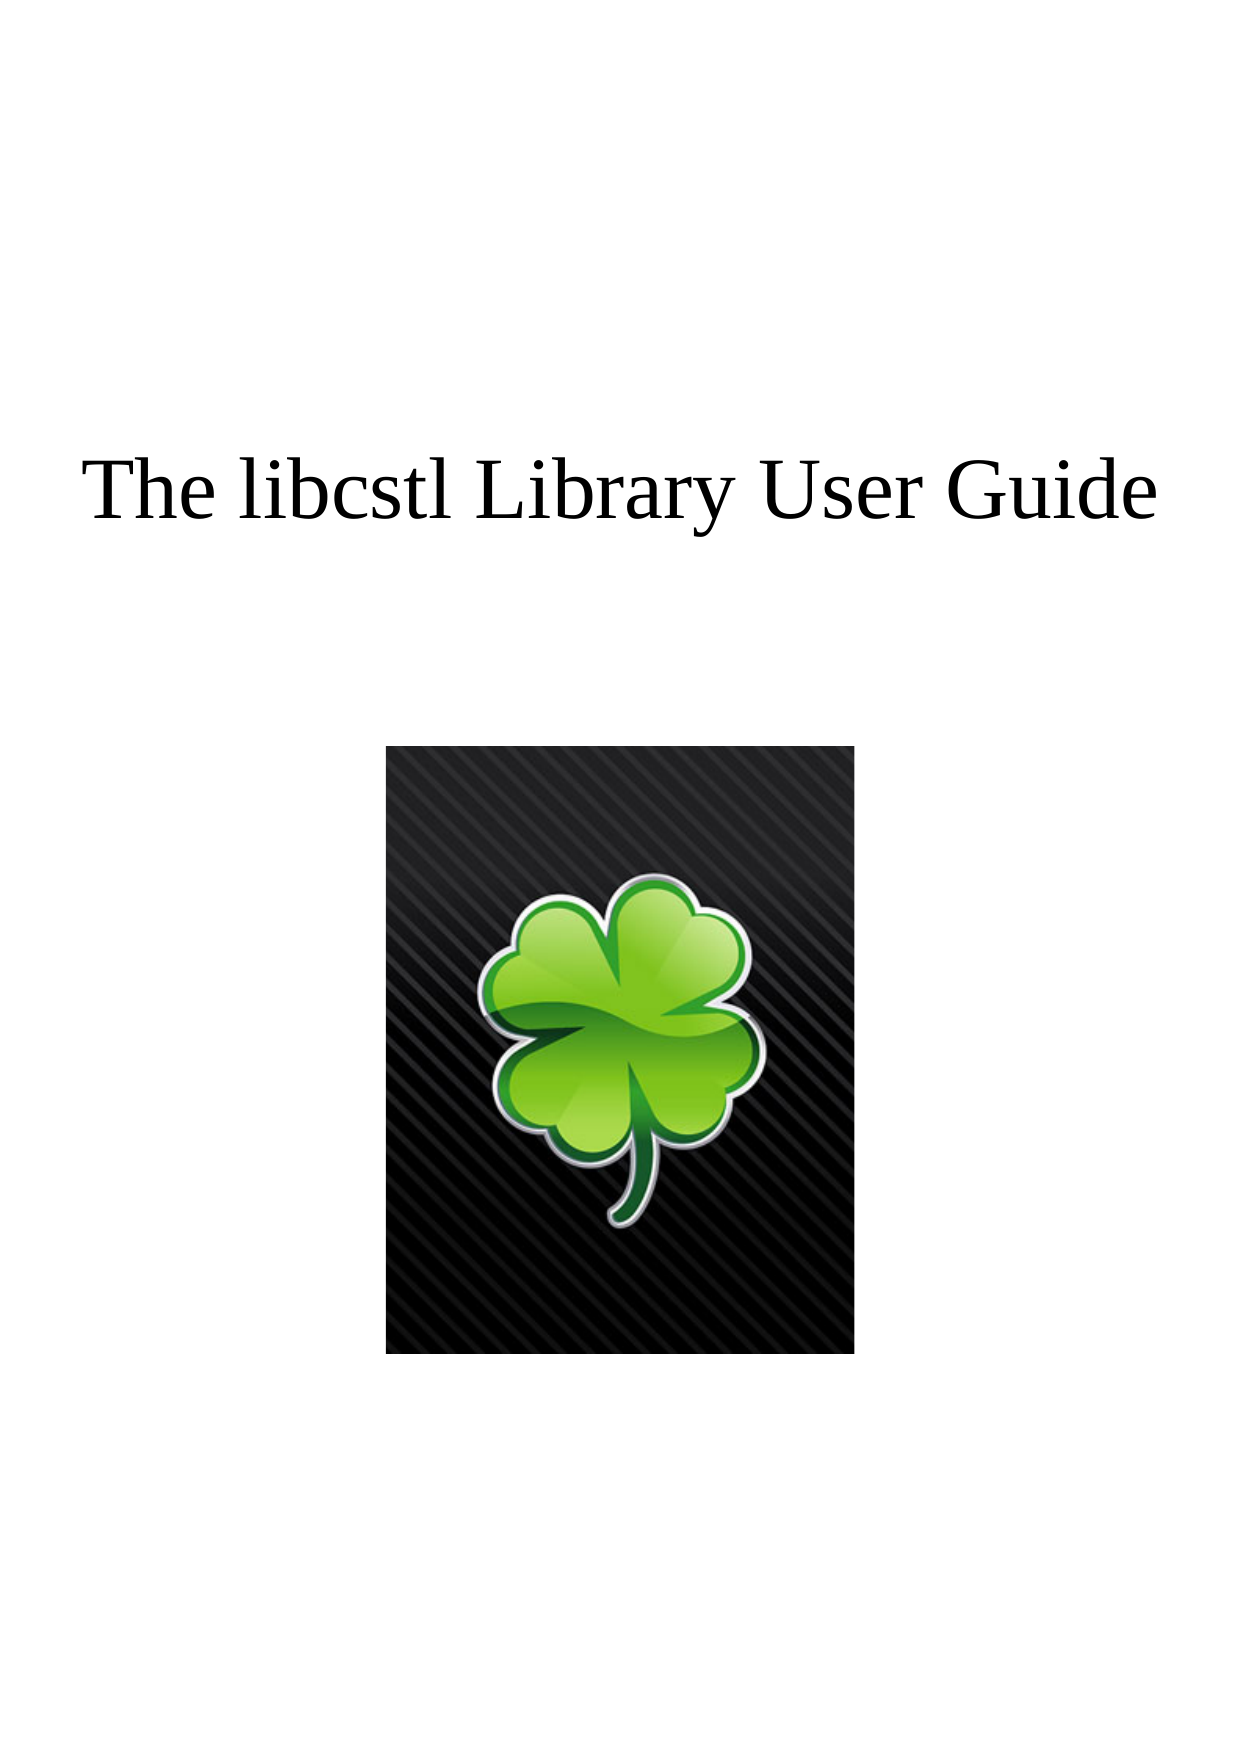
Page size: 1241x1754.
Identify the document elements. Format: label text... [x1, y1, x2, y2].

picture [385, 746, 855, 1354]
text The libcstl Library User Guide [59, 422, 1181, 552]
